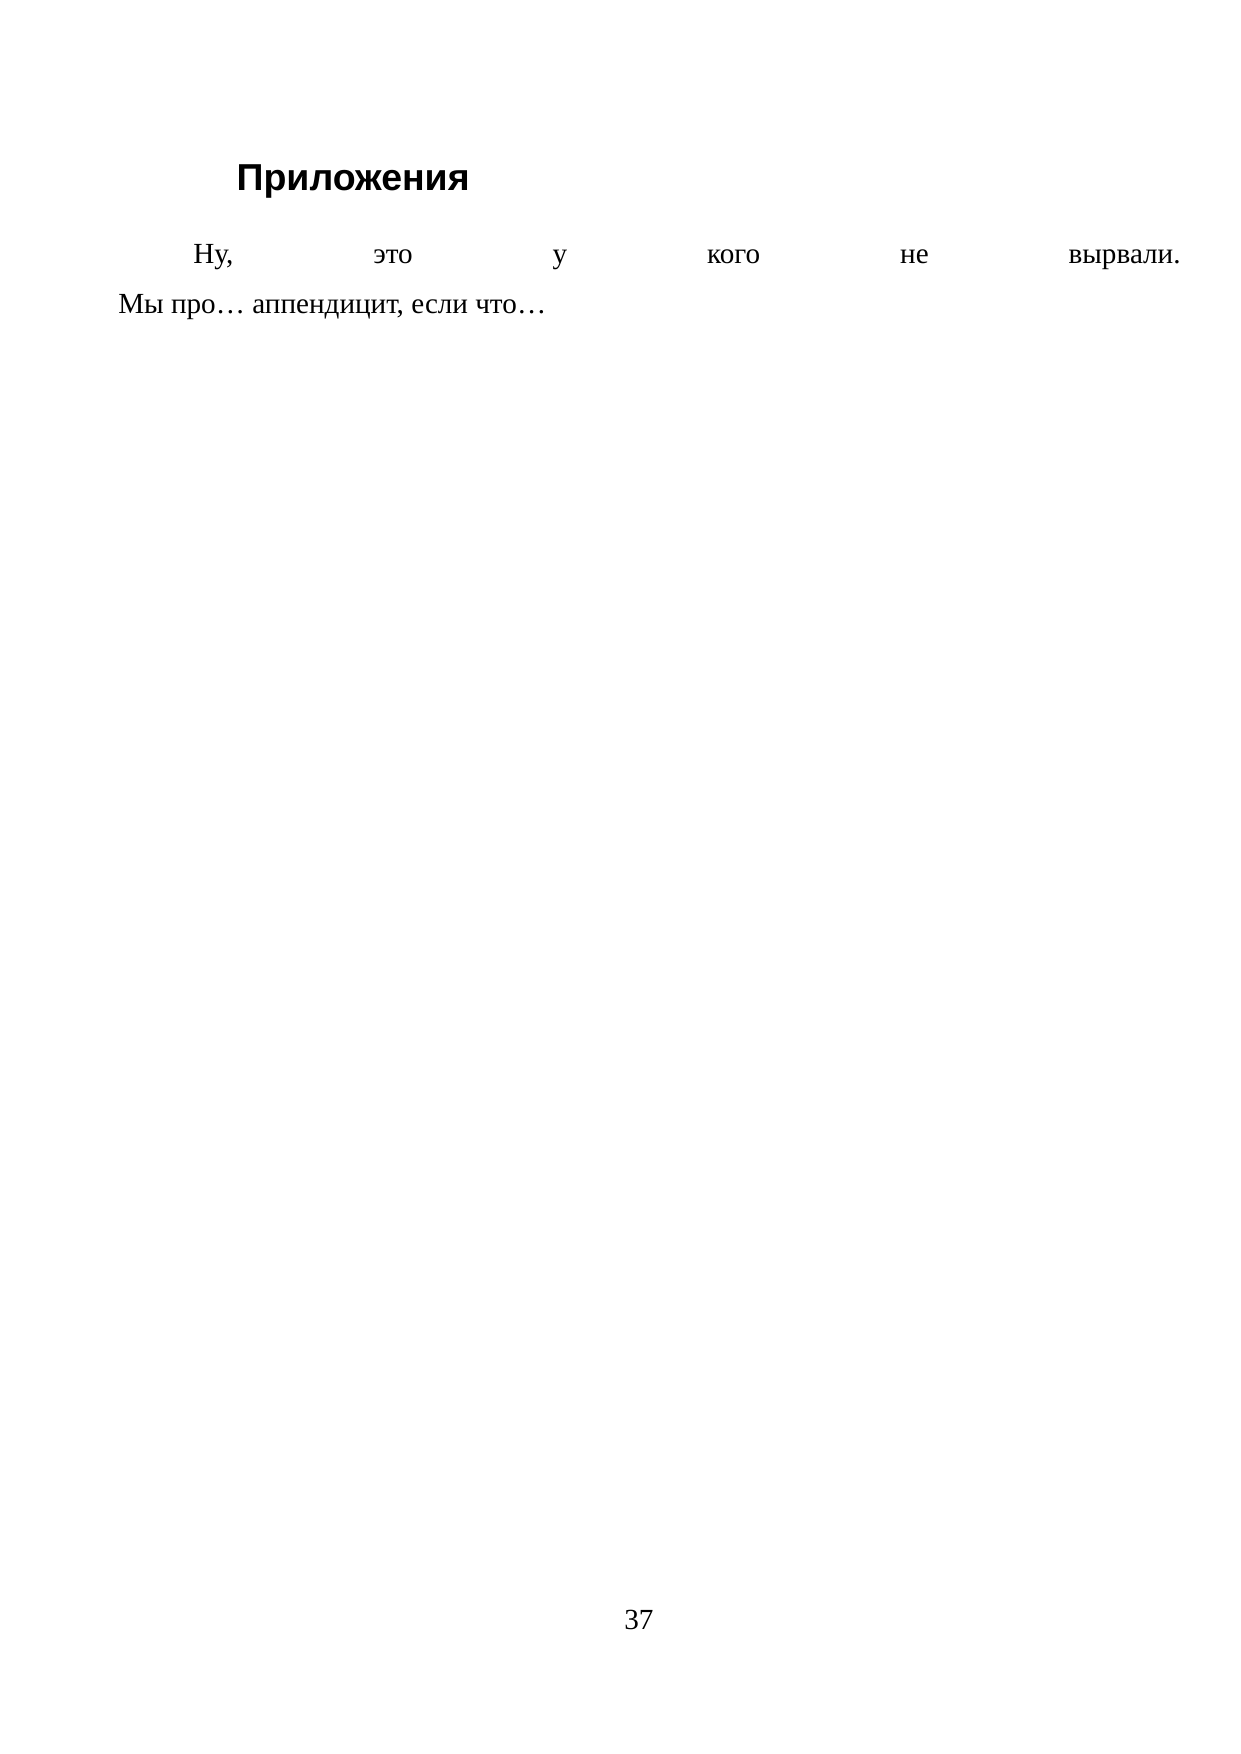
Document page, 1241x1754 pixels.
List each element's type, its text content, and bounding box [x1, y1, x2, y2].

text Ну, это у кого не вырвали. Мы про… аппендицит, если что… [118, 236, 1181, 320]
subtitle Приложения [118, 156, 1181, 199]
